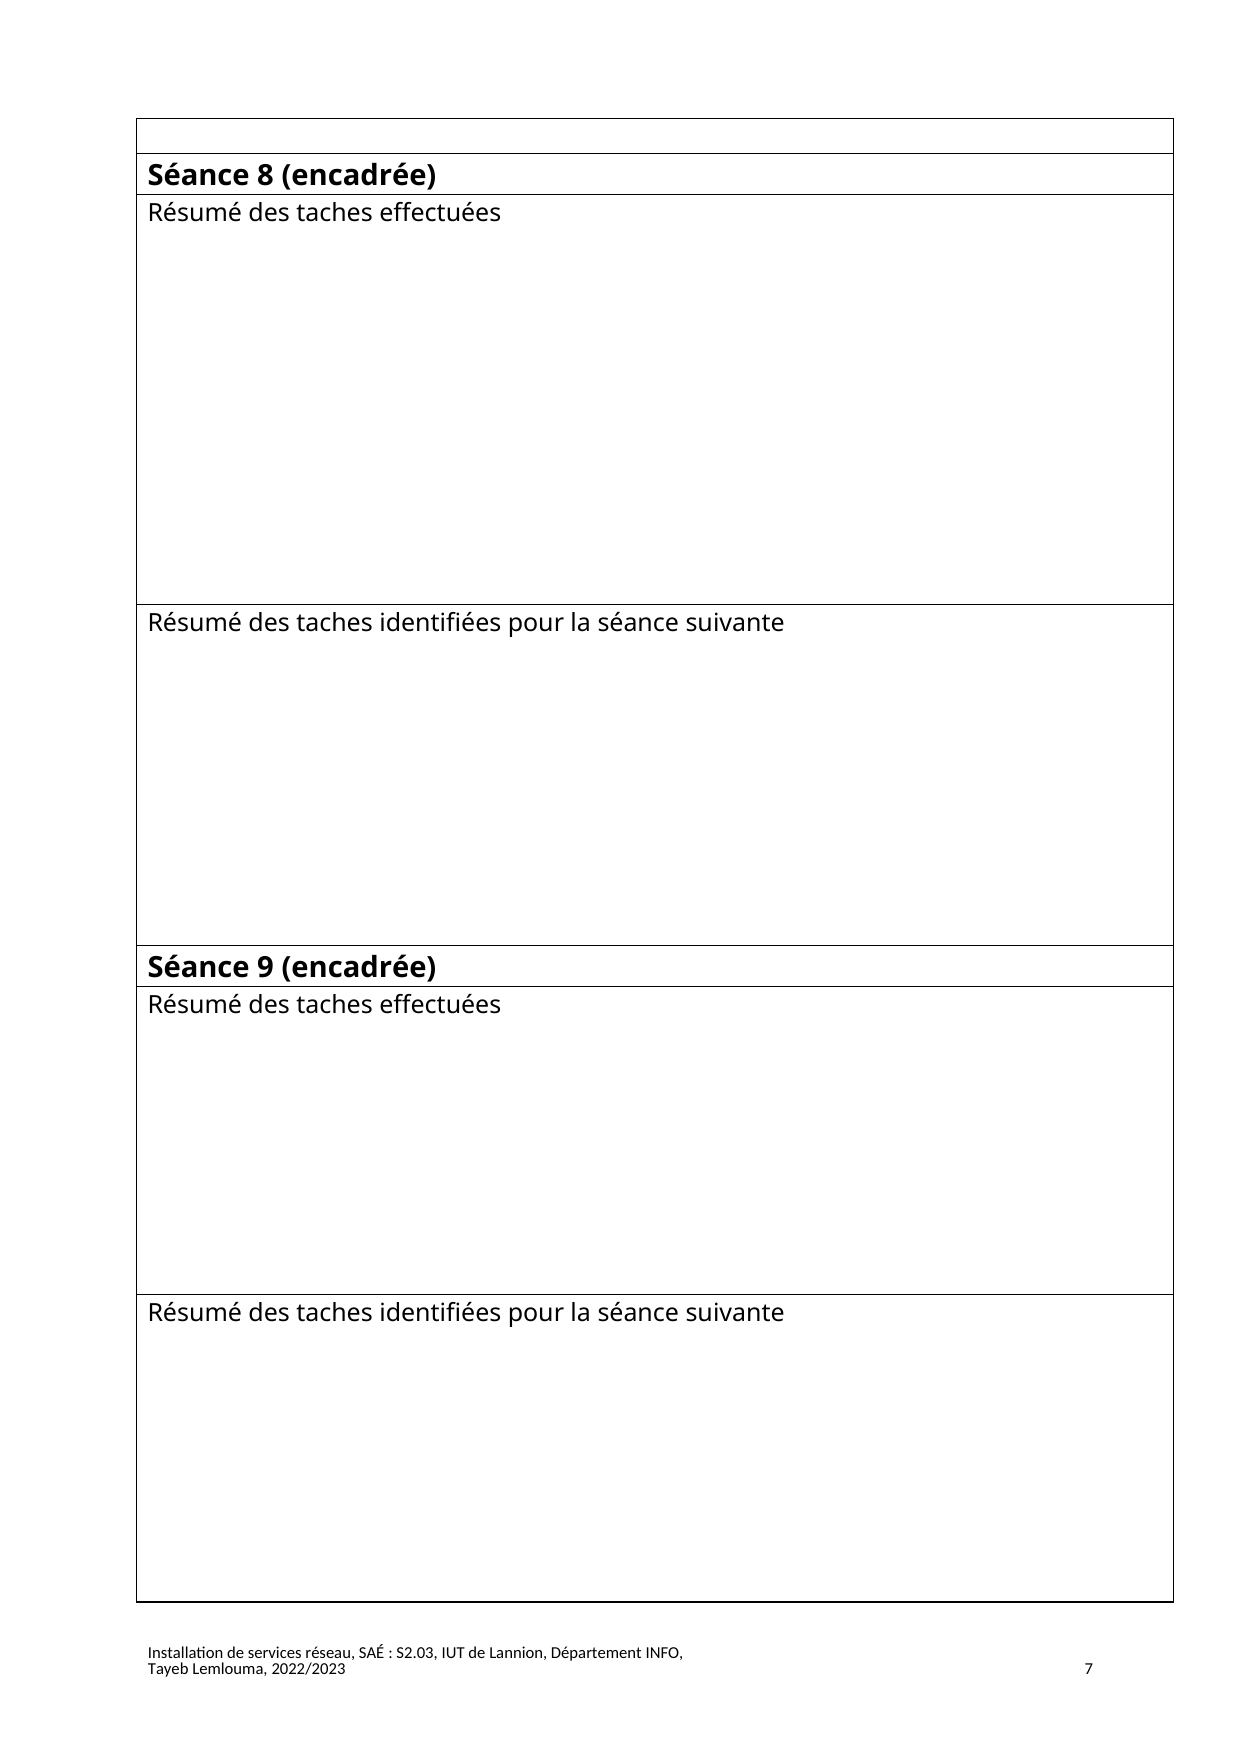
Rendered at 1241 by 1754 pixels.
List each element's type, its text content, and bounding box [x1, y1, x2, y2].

table_cell Résumé des taches identifiées pour la séance suivante [137, 1295, 1173, 1601]
table_cell Séance 9 (encadrée) [137, 946, 1173, 986]
table_cell Résumé des taches effectuées [137, 195, 1173, 604]
table_cell [137, 119, 1173, 153]
table_cell Séance 8 (encadrée) [137, 154, 1173, 194]
table_cell Résumé des taches effectuées [137, 987, 1173, 1294]
table_cell Résumé des taches identifiées pour la séance suivante [137, 605, 1173, 945]
